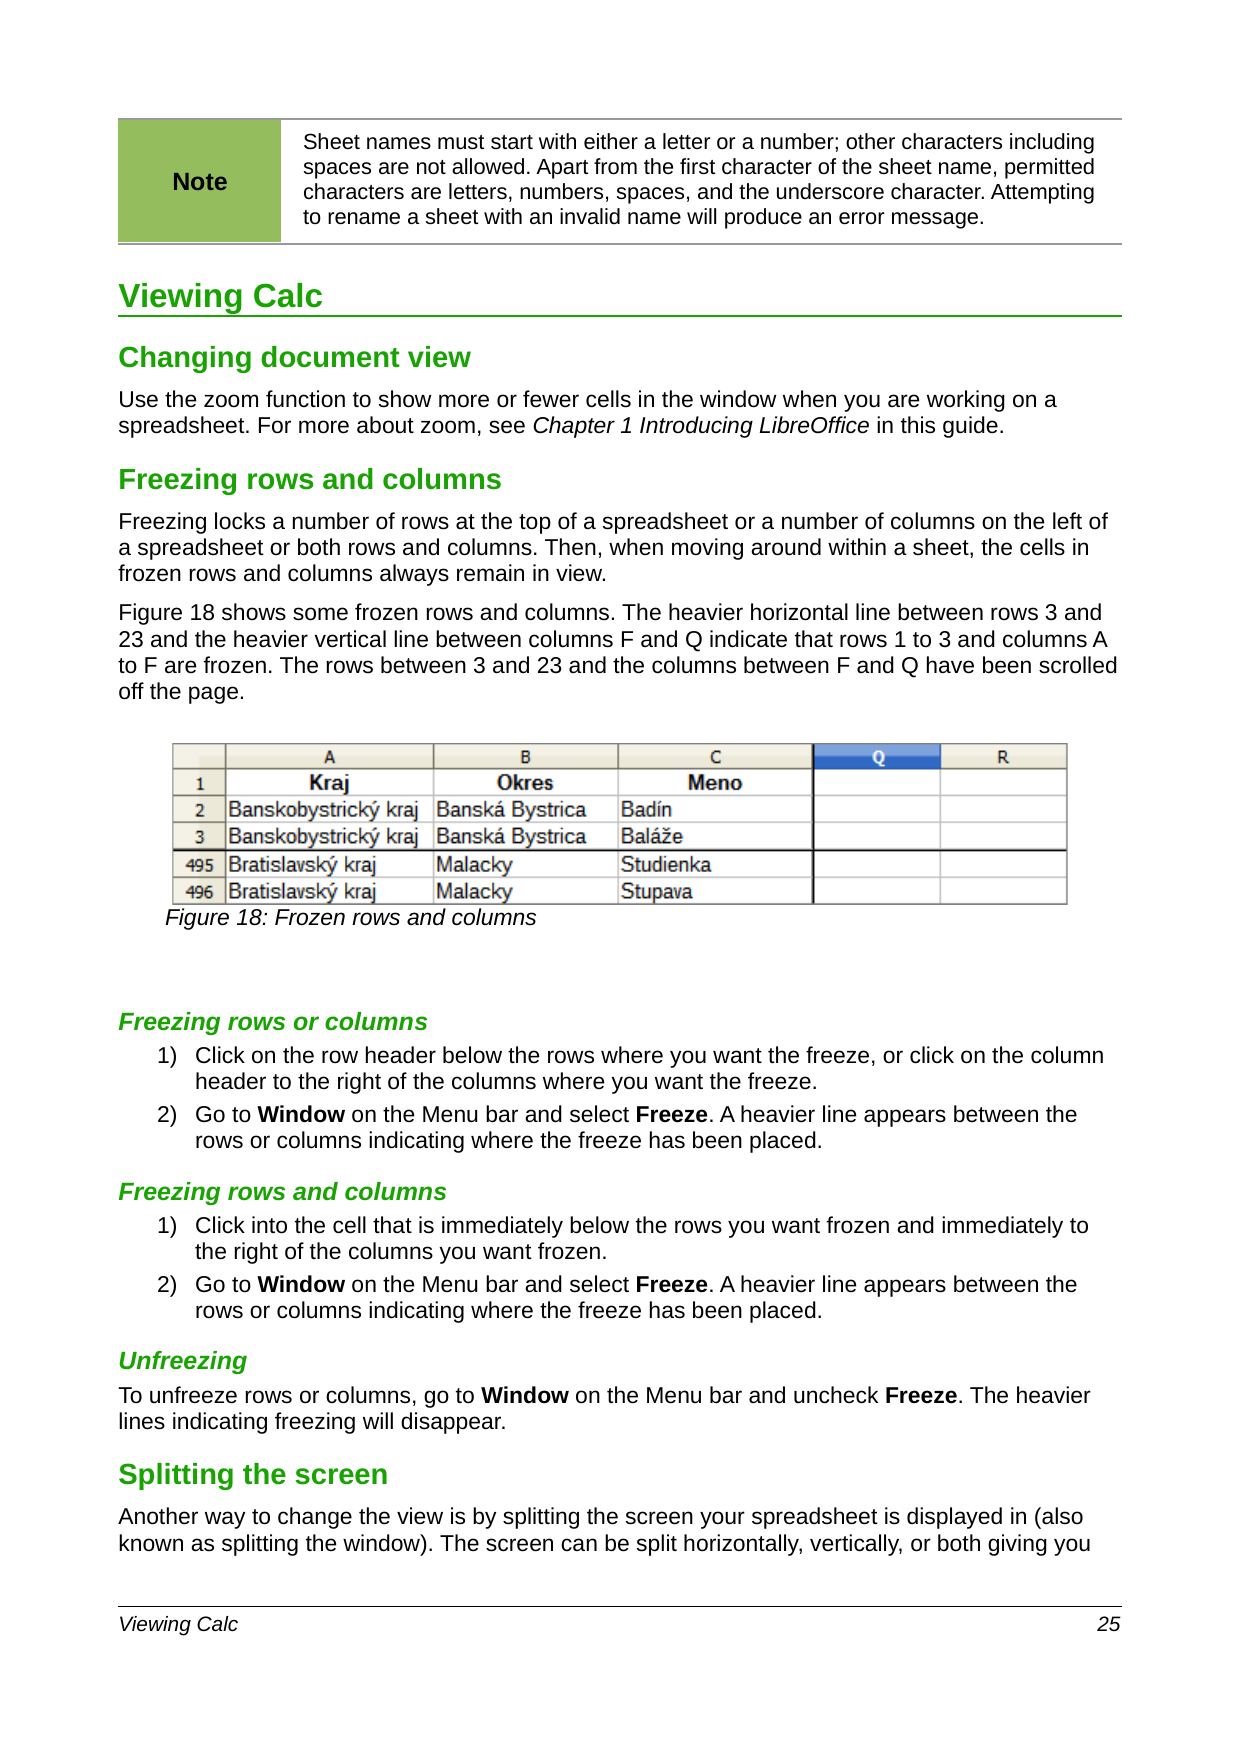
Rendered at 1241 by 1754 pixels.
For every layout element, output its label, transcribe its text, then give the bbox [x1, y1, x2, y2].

list Click on the row header below the rows where you want the freeze, or click on the column header to the right of the columns where you want the freeze. [177, 1042, 1122, 1094]
list Click into the cell that is immediately below the rows you want frozen and immediately to the right of the columns you want frozen. [177, 1212, 1122, 1264]
text Use the zoom function to show more or fewer cells in the window when you are working on a spreadsheet. For more about zoom, see Chapter 1 Introducing LibreOffice in this guide. [118, 386, 1122, 439]
list Go to Window on the Menu bar and select Freeze. A heavier line appears between the rows or columns indicating where the freeze has been placed. [177, 1101, 1122, 1153]
text Freezing locks a number of rows at the top of a spreadsheet or a number of columns on the left of a spreadsheet or both rows and columns. Then, when moving around within a sheet, the cells in frozen rows and columns always remain in view. [118, 508, 1122, 587]
subtitle Viewing Calc [118, 276, 1122, 315]
subtitle Freezing rows and columns [118, 1176, 1122, 1205]
subtitle Freezing rows or columns [118, 1007, 1122, 1035]
subtitle Splitting the screen [118, 1457, 1122, 1491]
text Figure 18: Frozen rows and columns [165, 750, 1075, 931]
text Another way to change the view is by splitting the screen your spreadsheet is displayed in (also known as splitting the window). The screen can be split horizontally, vertically, or both giving you [118, 1503, 1122, 1556]
subtitle Unfreezing [118, 1346, 1122, 1375]
list Go to Window on the Menu bar and select Freeze. A heavier line appears between the rows or columns indicating where the freeze has been placed. [177, 1271, 1122, 1323]
text Figure 18 shows some frozen rows and columns. The heavier horizontal line between rows 3 and 23 and the heavier vertical line between columns F and Q indicate that rows 1 to 3 and columns A to F are frozen. The rows between 3 and 23 and the columns between F and Q have been scrolled off the page. [118, 599, 1122, 704]
table_header Note [118, 120, 281, 242]
text To unfreeze rows or columns, go to Window on the Menu bar and uncheck Freeze. The heavier lines indicating freezing will disappear. [118, 1382, 1122, 1434]
table_header Sheet names must start with either a letter or a number; other characters including spaces are not allowed. Apart from the first character of the sheet name, permitted characters are letters, numbers, spaces, and the underscore character. Attempting to rename a sheet with an invalid name will produce an error message. [281, 120, 1122, 242]
picture [172, 743, 1068, 905]
subtitle Freezing rows and columns [118, 462, 1122, 495]
subtitle Changing document view [118, 340, 1122, 373]
